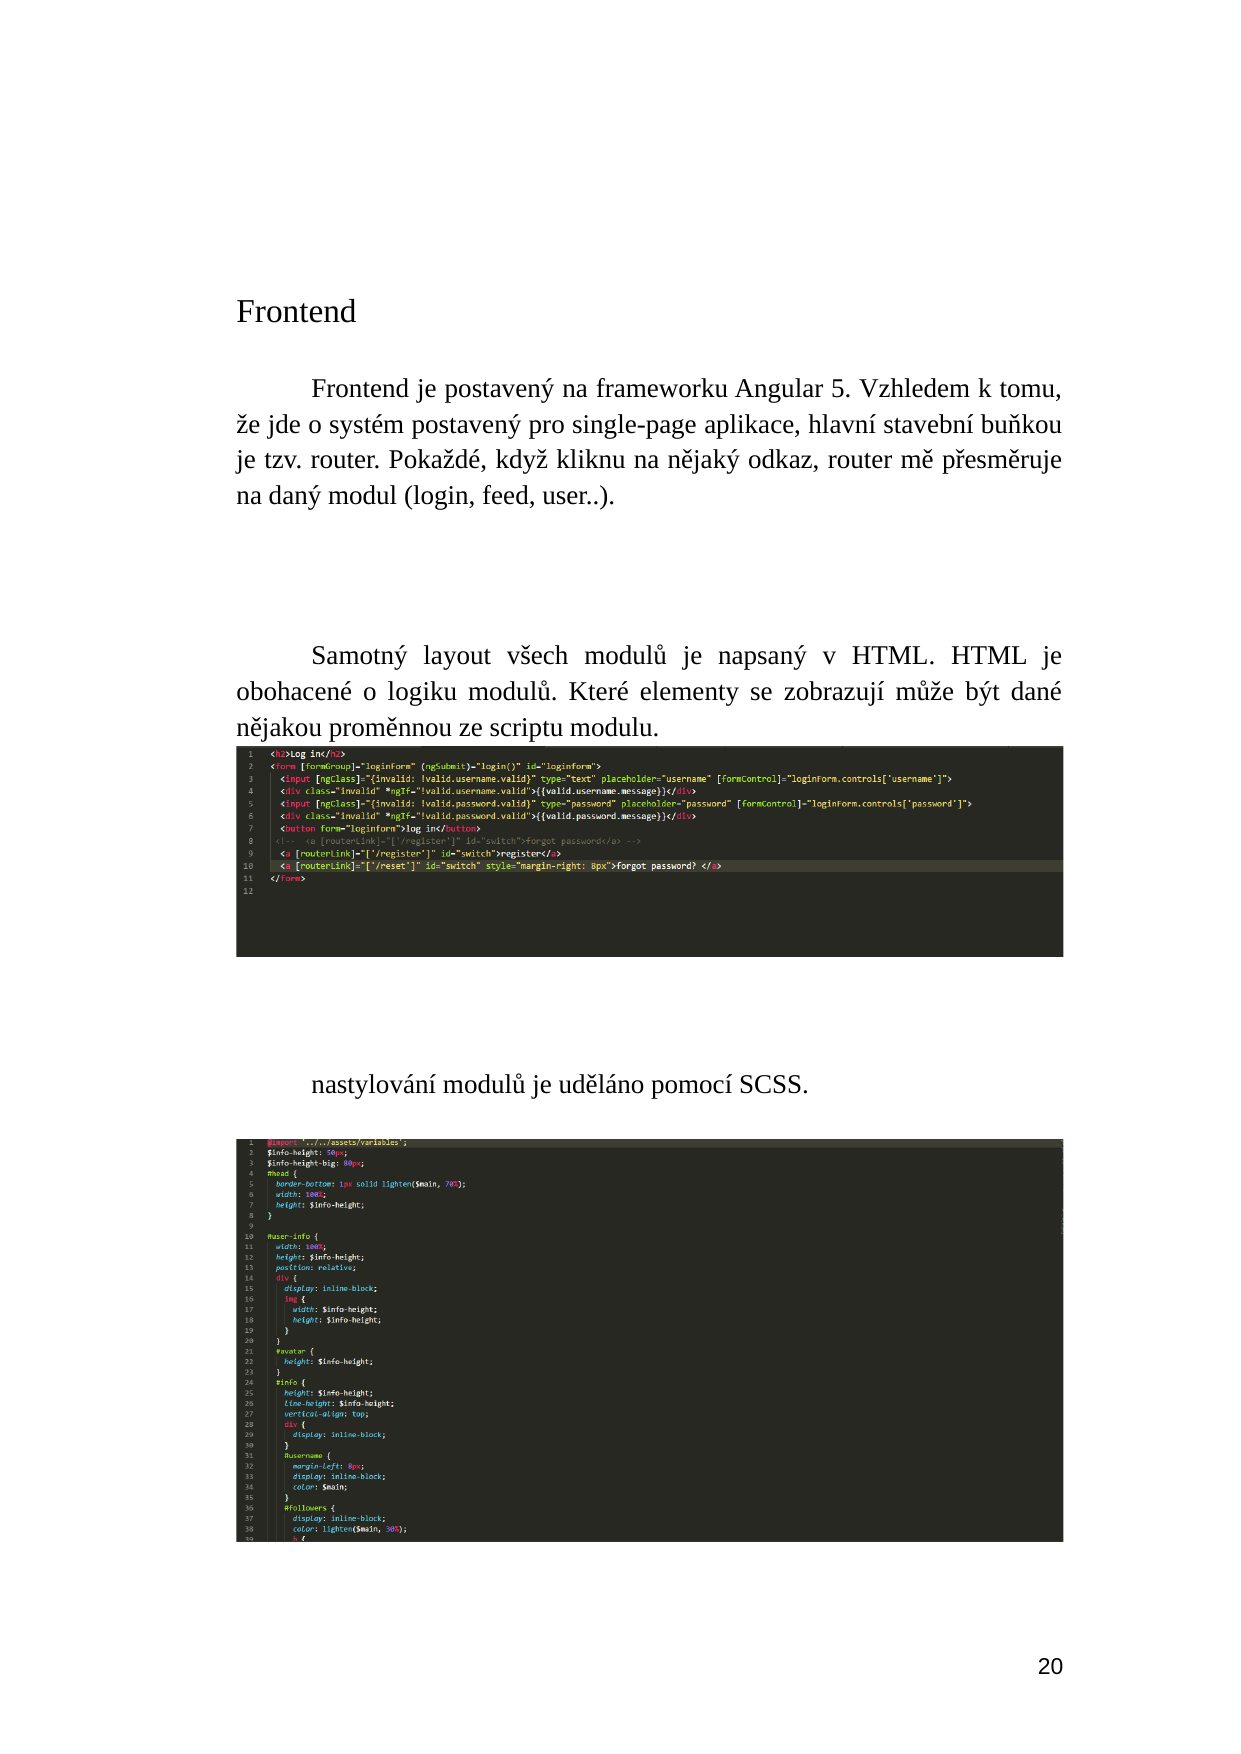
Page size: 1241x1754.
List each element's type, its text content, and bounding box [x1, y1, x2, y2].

text nastylování modulů je uděláno pomocí SCSS. [236, 1068, 1063, 1099]
text Samotný layout všech modulů je napsaný v HTML. HTML je obohacené o logiku modulů. Které elementy se zobrazují může být dané nějakou proměnnou ze scriptu modulu. [236, 639, 1063, 742]
subtitle Frontend [236, 291, 1063, 329]
picture [236, 746, 1064, 957]
picture [236, 1139, 1064, 1542]
text Frontend je postavený na frameworku Angular 5. Vzhledem k tomu, že jde o systém postavený pro single-page aplikace, hlavní stavební buňkou je tzv. router. Pokaždé, když kliknu na nějaký odkaz, router mě přesměruje na daný modul (login, feed, user..). [236, 372, 1063, 511]
